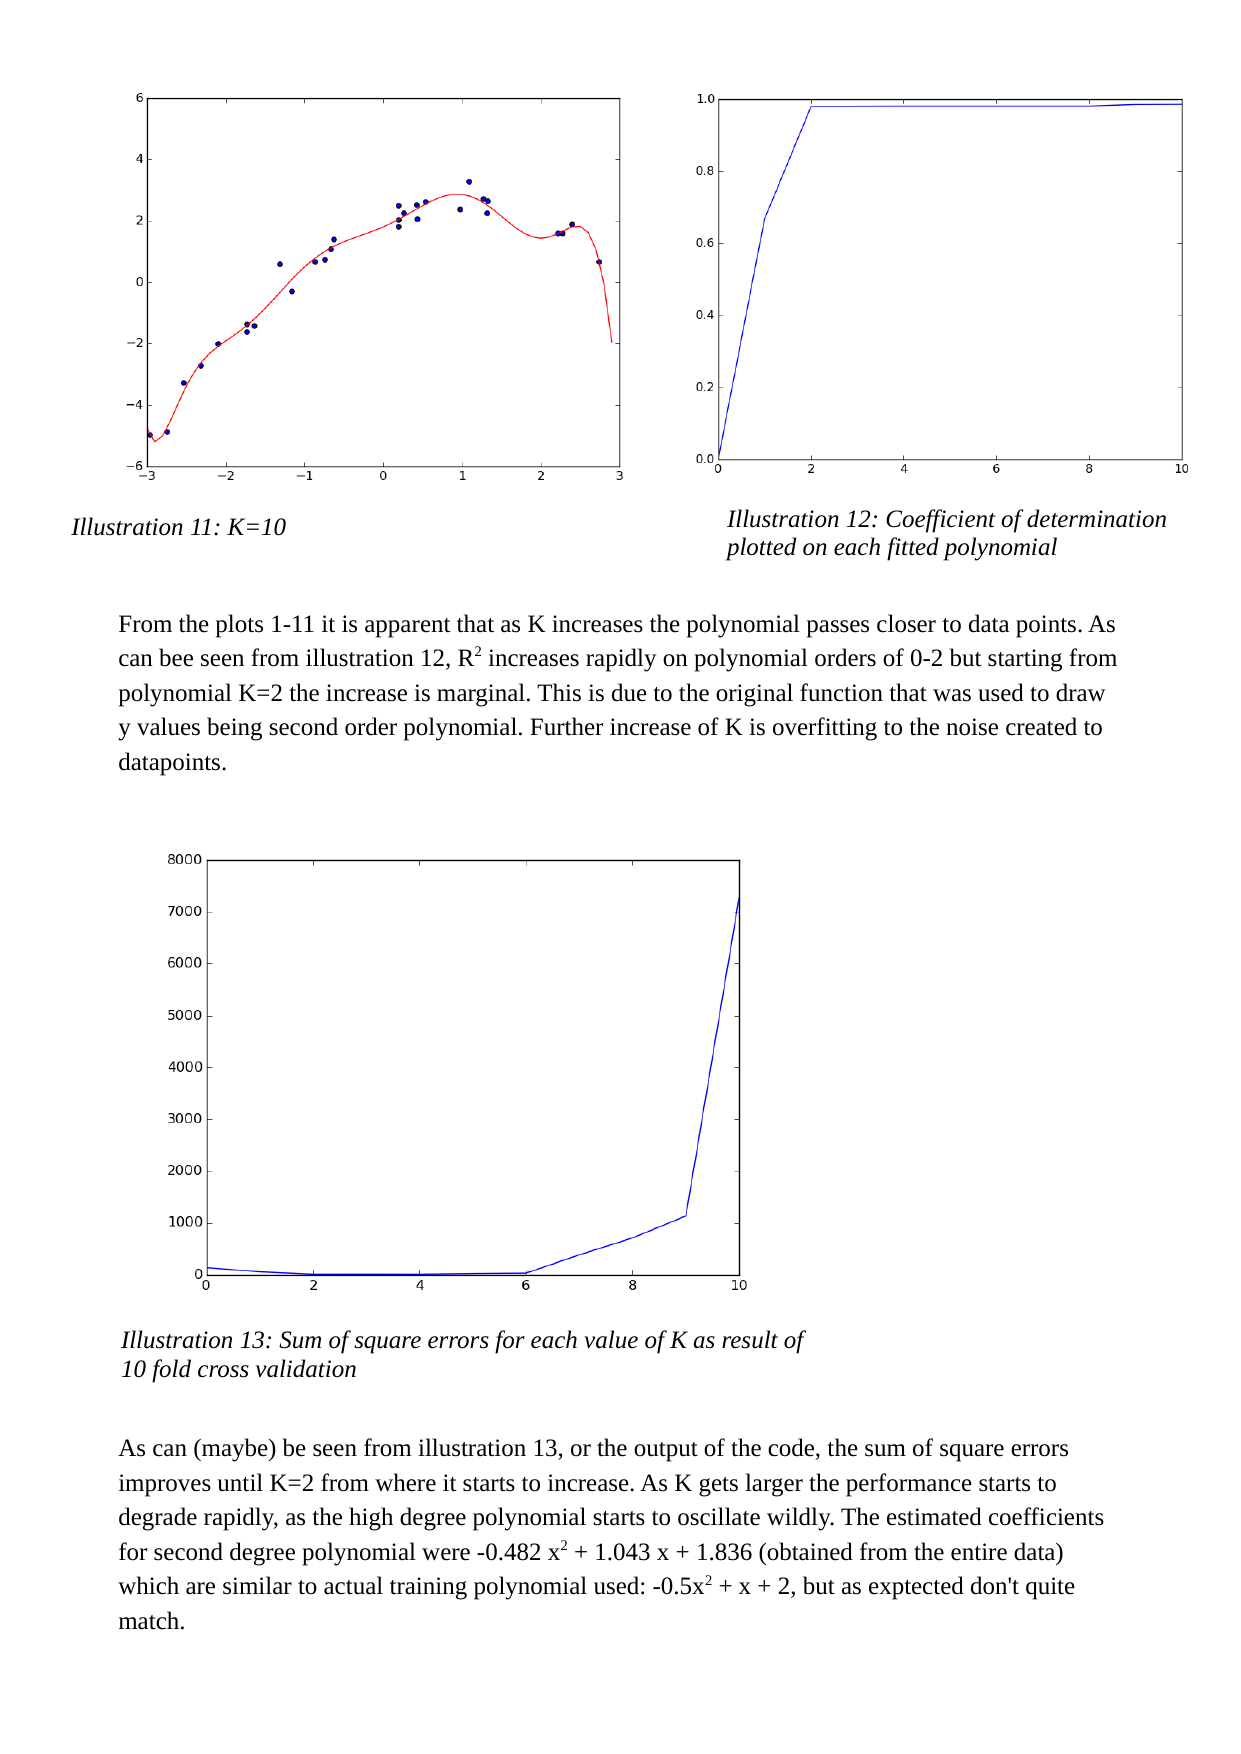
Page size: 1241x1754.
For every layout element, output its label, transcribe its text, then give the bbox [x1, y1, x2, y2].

text Illustration 13: Sum of square errors for each value of K as result of 10 fold cross validation [121, 1326, 807, 1383]
text As can (maybe) be seen from illustration 13, or the output of the code, the sum of square errors improves until K=2 from where it starts to increase. As K gets larger the performance starts to degrade rapidly, as the high degree polynomial starts to oscillate wildly. The estimated coefficients for second degree polynomial were -0.482 x2 + 1.043 x + 1.836 (obtained from the entire data) which are similar to actual training polynomial used: -0.5x2 + x + 2, but as exptected don't quite match. [118, 1433, 1122, 1635]
text A [71, 41, 680, 53]
picture [71, 53, 1241, 512]
text From the plots 1-11 it is apparent that as K increases the polynomial passes closer to data points. As can bee seen from illustration 12, R2 increases rapidly on polynomial orders of 0-2 but starting from polynomial K=2 the increase is marginal. This is due to the original function that was used to draw y values being second order polynomial. Further increase of K is overfitting to the noise created to datapoints. [118, 609, 1122, 775]
picture [120, 808, 807, 1326]
text Illustration 11: K=10 [71, 512, 680, 541]
text A [727, 42, 1240, 54]
text Illustration 12: Coefficient of determination plotted on each fitted polynomial [727, 504, 1240, 561]
